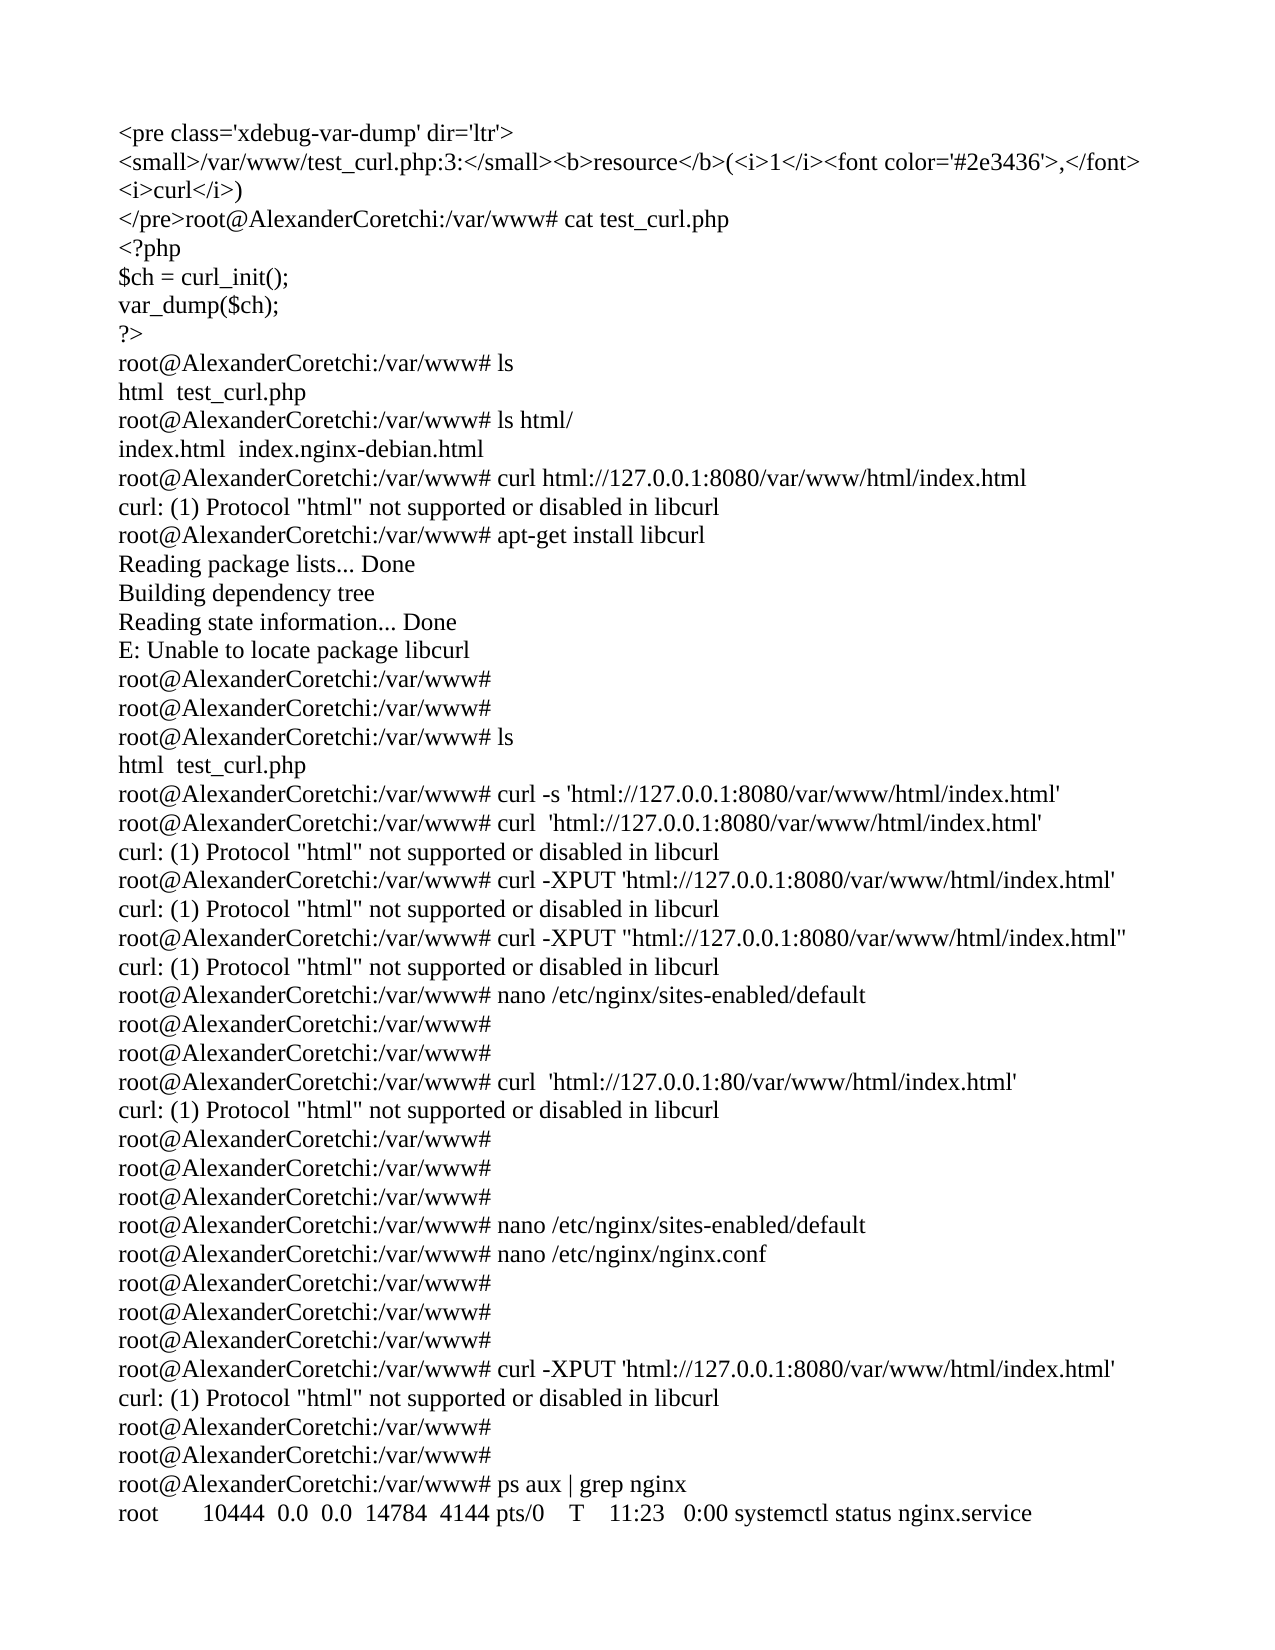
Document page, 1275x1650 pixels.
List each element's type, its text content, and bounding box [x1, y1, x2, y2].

text root@AlexanderCoretchi:/var/www# curl -s 'html://127.0.0.1:8080/var/www/html/index.html' [118, 779, 1157, 808]
text curl: (1) Protocol "html" not supported or disabled in libcurl [118, 952, 1157, 981]
text index.html index.nginx-debian.html [118, 434, 1157, 463]
text root@AlexanderCoretchi:/var/www# [118, 693, 1157, 722]
text curl: (1) Protocol "html" not supported or disabled in libcurl [118, 894, 1157, 923]
text Reading package lists... Done [118, 549, 1157, 578]
text root@AlexanderCoretchi:/var/www# nano /etc/nginx/sites-enabled/default [118, 1211, 1157, 1239]
text root@AlexanderCoretchi:/var/www# nano /etc/nginx/sites-enabled/default [118, 981, 1157, 1009]
text html test_curl.php [118, 377, 1157, 406]
text root@AlexanderCoretchi:/var/www# [118, 1153, 1157, 1182]
text root@AlexanderCoretchi:/var/www# [118, 664, 1157, 693]
text root@AlexanderCoretchi:/var/www# [118, 1441, 1157, 1469]
text root@AlexanderCoretchi:/var/www# curl -XPUT "html://127.0.0.1:8080/var/www/html/index.html" [118, 923, 1157, 952]
text curl: (1) Protocol "html" not supported or disabled in libcurl [118, 1096, 1157, 1124]
text root@AlexanderCoretchi:/var/www# [118, 1124, 1157, 1153]
text root@AlexanderCoretchi:/var/www# curl -XPUT 'html://127.0.0.1:8080/var/www/html/index.html' [118, 1354, 1157, 1383]
text root@AlexanderCoretchi:/var/www# [118, 1009, 1157, 1038]
text <?php [118, 233, 1157, 262]
text root@AlexanderCoretchi:/var/www# curl 'html://127.0.0.1:80/var/www/html/index.html' [118, 1067, 1157, 1096]
text curl: (1) Protocol "html" not supported or disabled in libcurl [118, 1383, 1157, 1412]
text root@AlexanderCoretchi:/var/www# [118, 1182, 1157, 1211]
text </pre>root@AlexanderCoretchi:/var/www# cat test_curl.php [118, 204, 1157, 233]
text Building dependency tree [118, 578, 1157, 607]
text var_dump($ch); [118, 291, 1157, 319]
text curl: (1) Protocol "html" not supported or disabled in libcurl [118, 837, 1157, 866]
text root@AlexanderCoretchi:/var/www# curl -XPUT 'html://127.0.0.1:8080/var/www/html/index.html' [118, 866, 1157, 894]
text E: Unable to locate package libcurl [118, 636, 1157, 664]
text <pre class='xdebug-var-dump' dir='ltr'> [118, 118, 1157, 147]
text root@AlexanderCoretchi:/var/www# [118, 1297, 1157, 1326]
text ?> [118, 319, 1157, 348]
text root@AlexanderCoretchi:/var/www# ls html/ [118, 406, 1157, 434]
text root@AlexanderCoretchi:/var/www# curl html://127.0.0.1:8080/var/www/html/index.html [118, 463, 1157, 492]
text root@AlexanderCoretchi:/var/www# ps aux | grep nginx [118, 1469, 1157, 1498]
text root@AlexanderCoretchi:/var/www# ls [118, 348, 1157, 377]
text Reading state information... Done [118, 607, 1157, 636]
text root@AlexanderCoretchi:/var/www# [118, 1038, 1157, 1067]
text root@AlexanderCoretchi:/var/www# [118, 1326, 1157, 1354]
text $ch = curl_init(); [118, 262, 1157, 291]
text root@AlexanderCoretchi:/var/www# curl 'html://127.0.0.1:8080/var/www/html/index.html' [118, 808, 1157, 837]
text html test_curl.php [118, 751, 1157, 779]
text root@AlexanderCoretchi:/var/www# [118, 1412, 1157, 1441]
text root@AlexanderCoretchi:/var/www# ls [118, 722, 1157, 751]
text root 10444 0.0 0.0 14784 4144 pts/0 T 11:23 0:00 systemctl status nginx.service [118, 1498, 1157, 1527]
text root@AlexanderCoretchi:/var/www# [118, 1268, 1157, 1297]
text root@AlexanderCoretchi:/var/www# apt-get install libcurl [118, 521, 1157, 549]
text curl: (1) Protocol "html" not supported or disabled in libcurl [118, 492, 1157, 521]
text root@AlexanderCoretchi:/var/www# nano /etc/nginx/nginx.conf [118, 1239, 1157, 1268]
text <small>/var/www/test_curl.php:3:</small><b>resource</b>(<i>1</i><font color='#2e3436'>,</font> <i>curl</i>) [118, 147, 1157, 204]
